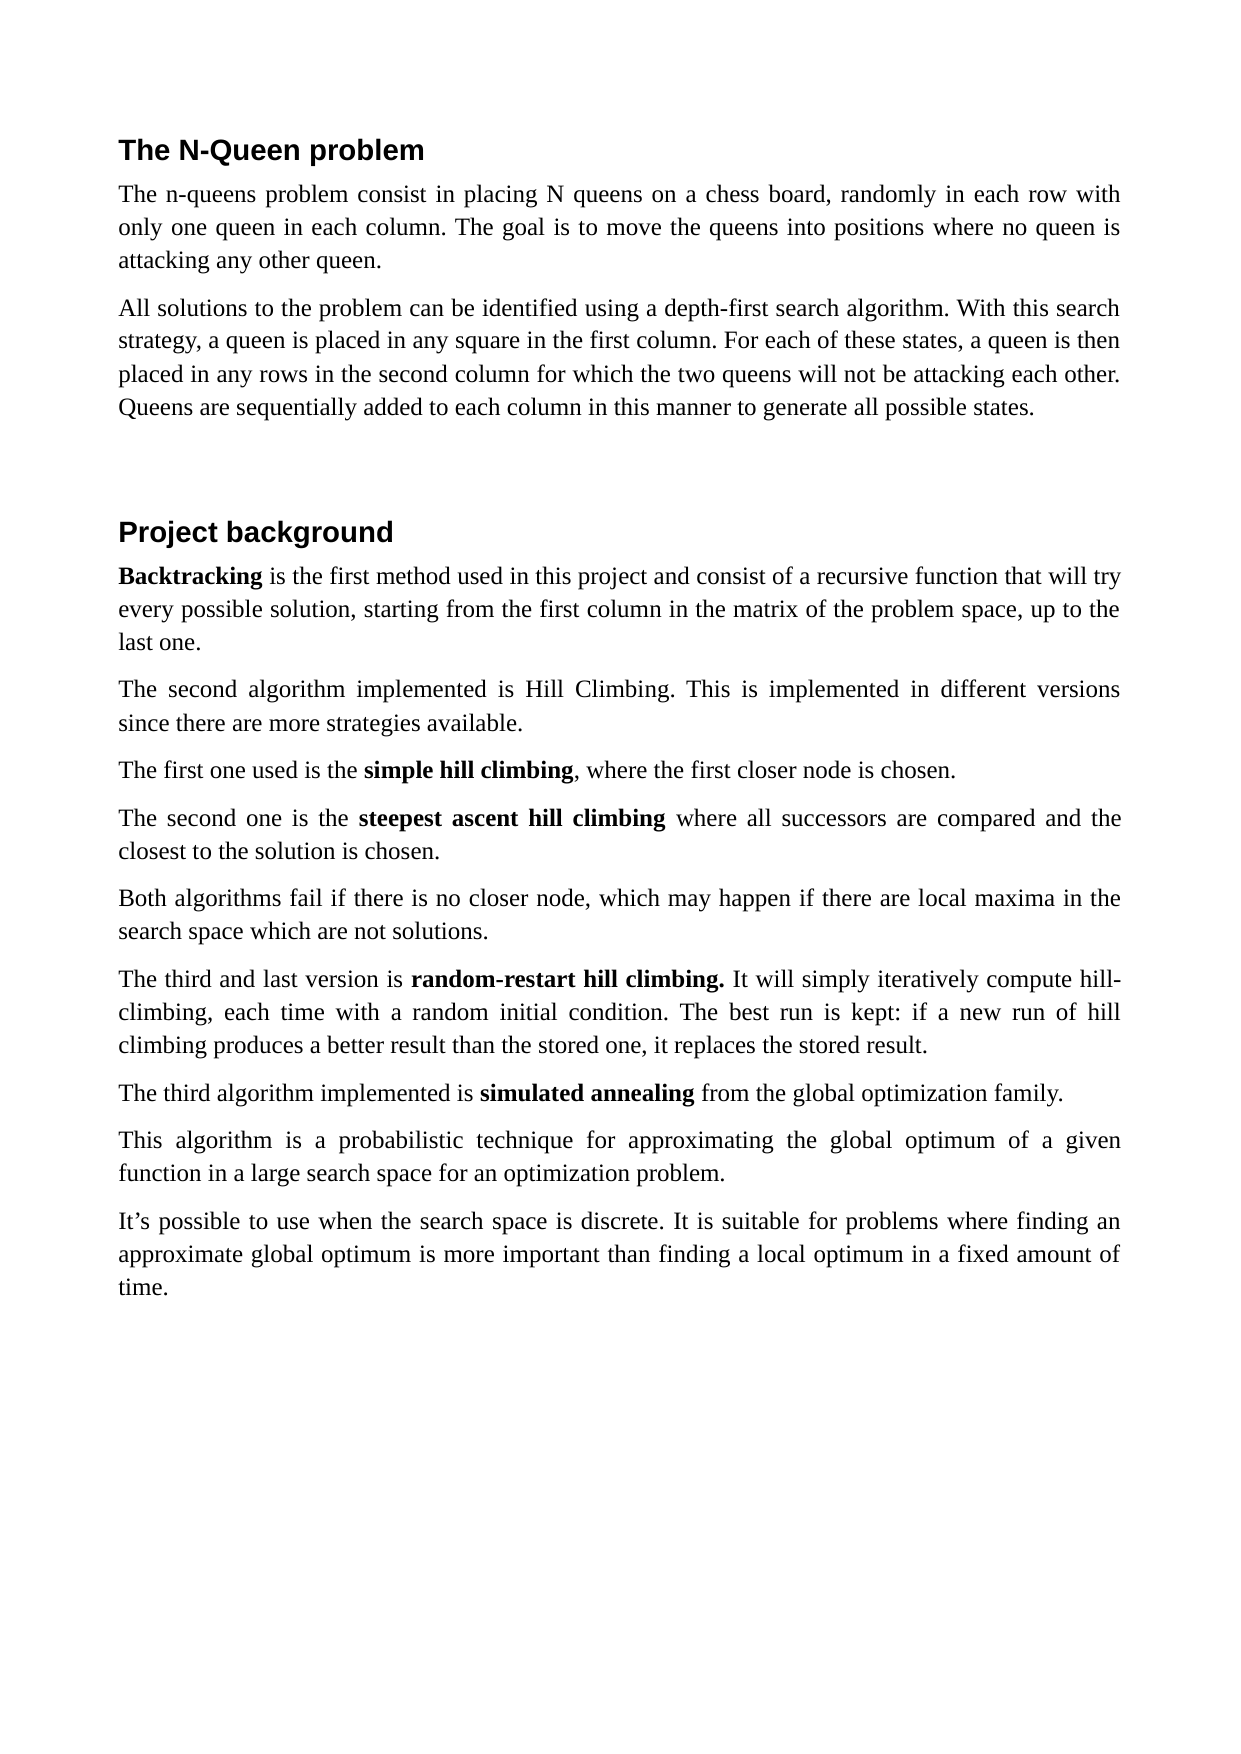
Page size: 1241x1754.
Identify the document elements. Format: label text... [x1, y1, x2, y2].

text The first one used is the simple hill climbing, where the first closer node is chosen. [118, 755, 1122, 784]
text It’s possible to use when the search space is discrete. It is suitable for problems where finding an approximate global optimum is more important than finding a local optimum in a fixed amount of time. [118, 1206, 1122, 1301]
text The third algorithm implemented is simulated annealing from the global optimization family. [118, 1078, 1122, 1106]
text The second algorithm implemented is Hill Climbing. This is implemented in different versions since there are more strategies available. [118, 674, 1122, 736]
text Both algorithms fail if there is no closer node, which may happen if there are local maxima in the search space which are not solutions. [118, 883, 1122, 945]
subtitle Project background [118, 515, 1122, 548]
text All solutions to the problem can be identified using a depth-first search algorithm. With this search strategy, a queen is placed in any square in the first column. For each of these states, a queen is then placed in any rows in the second column for which the two queens will not be attacking each other. Queens are sequentially added to each column in this manner to generate all possible states. [118, 293, 1122, 420]
text The second one is the steepest ascent hill climbing where all successors are compared and the closest to the solution is chosen. [118, 803, 1122, 864]
text The third and last version is random-restart hill climbing. It will simply iteratively compute hill-climbing, each time with a random initial condition. The best run is kept: if a new run of hill climbing produces a better result than the stored one, it replaces the stored result. [118, 964, 1122, 1059]
text The n-queens problem consist in placing N queens on a chess board, randomly in each row with only one queen in each column. The goal is to move the queens into positions where no queen is attacking any other queen. [118, 179, 1122, 274]
subtitle The N-Queen problem [118, 133, 1122, 166]
text Backtracking is the first method used in this project and consist of a recursive function that will try every possible solution, starting from the first column in the matrix of the problem space, up to the last one. [118, 561, 1122, 656]
text This algorithm is a probabilistic technique for approximating the global optimum of a given function in a large search space for an optimization problem. [118, 1125, 1122, 1187]
